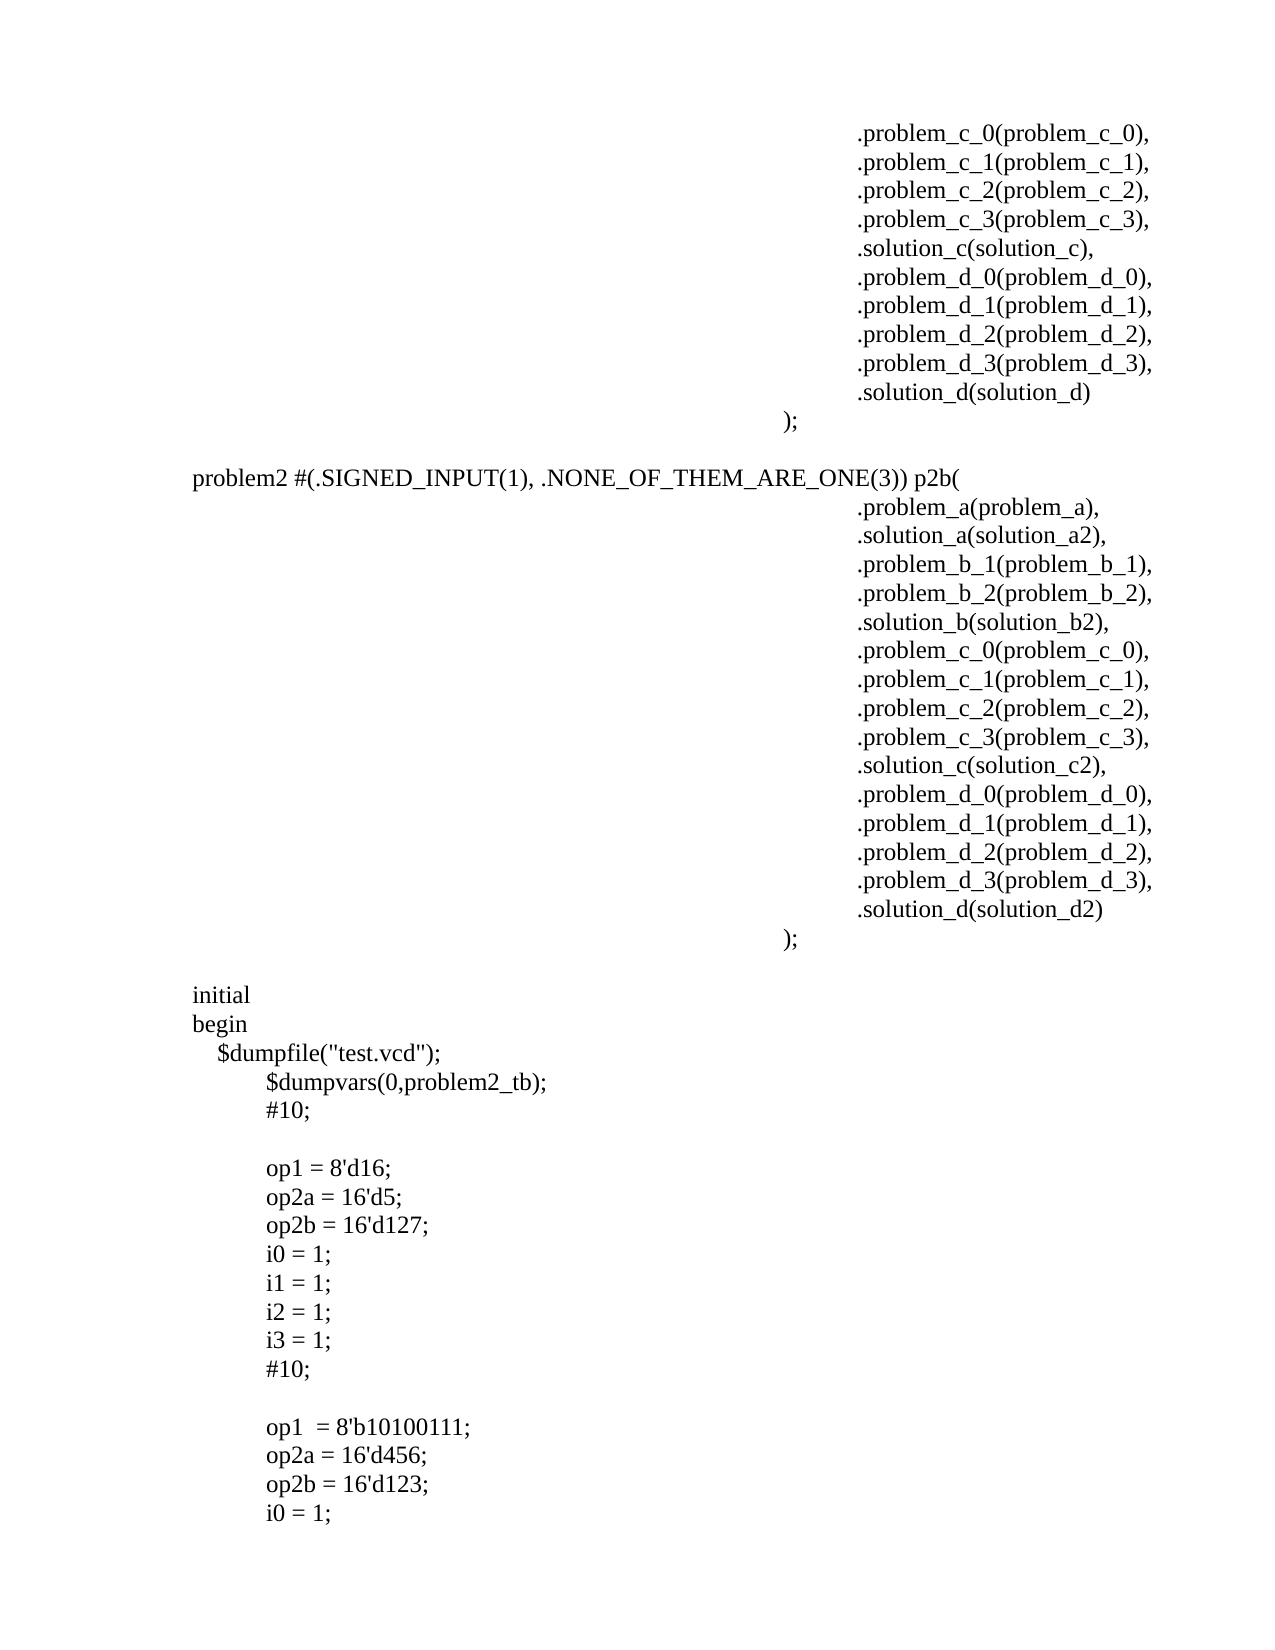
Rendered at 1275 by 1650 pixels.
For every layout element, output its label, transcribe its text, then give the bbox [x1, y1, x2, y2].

text .problem_c_3(problem_c_3), [118, 204, 1157, 233]
text .problem_c_0(problem_c_0), [118, 118, 1157, 147]
text op1 = 8'd16; [118, 1153, 1157, 1182]
text op1 = 8'b10100111; [118, 1412, 1157, 1441]
text .problem_c_2(problem_c_2), [118, 693, 1157, 722]
text .problem_d_1(problem_d_1), [118, 291, 1157, 319]
text problem2 #(.SIGNED_INPUT(1), .NONE_OF_THEM_ARE_ONE(3)) p2b( [118, 463, 1157, 492]
text .solution_d(solution_d2) [118, 894, 1157, 923]
text i0 = 1; [118, 1498, 1157, 1527]
text .problem_c_1(problem_c_1), [118, 147, 1157, 176]
text .solution_c(solution_c), [118, 233, 1157, 262]
text .problem_d_2(problem_d_2), [118, 837, 1157, 866]
text .problem_d_3(problem_d_3), [118, 866, 1157, 894]
text i3 = 1; [118, 1326, 1157, 1354]
text $dumpfile("test.vcd"); [118, 1038, 1157, 1067]
text .solution_c(solution_c2), [118, 751, 1157, 779]
text ); [118, 406, 1157, 434]
text .solution_b(solution_b2), [118, 607, 1157, 636]
text op2a = 16'd456; [118, 1441, 1157, 1469]
text .problem_c_3(problem_c_3), [118, 722, 1157, 751]
text .problem_b_1(problem_b_1), [118, 549, 1157, 578]
text .solution_d(solution_d) [118, 377, 1157, 406]
text i0 = 1; [118, 1239, 1157, 1268]
text i1 = 1; [118, 1268, 1157, 1297]
text .problem_c_2(problem_c_2), [118, 176, 1157, 204]
text op2b = 16'd127; [118, 1211, 1157, 1239]
text op2a = 16'd5; [118, 1182, 1157, 1211]
text .problem_b_2(problem_b_2), [118, 578, 1157, 607]
text .problem_d_0(problem_d_0), [118, 262, 1157, 291]
text #10; [118, 1096, 1157, 1124]
text .solution_a(solution_a2), [118, 521, 1157, 549]
text op2b = 16'd123; [118, 1469, 1157, 1498]
text ); [118, 923, 1157, 952]
text .problem_d_1(problem_d_1), [118, 808, 1157, 837]
text .problem_c_1(problem_c_1), [118, 664, 1157, 693]
text begin [118, 1009, 1157, 1038]
text .problem_d_3(problem_d_3), [118, 348, 1157, 377]
text .problem_d_2(problem_d_2), [118, 319, 1157, 348]
text .problem_a(problem_a), [118, 492, 1157, 521]
text initial [118, 981, 1157, 1009]
text .problem_d_0(problem_d_0), [118, 779, 1157, 808]
text i2 = 1; [118, 1297, 1157, 1326]
text .problem_c_0(problem_c_0), [118, 636, 1157, 664]
text #10; [118, 1354, 1157, 1383]
text $dumpvars(0,problem2_tb); [118, 1067, 1157, 1096]
